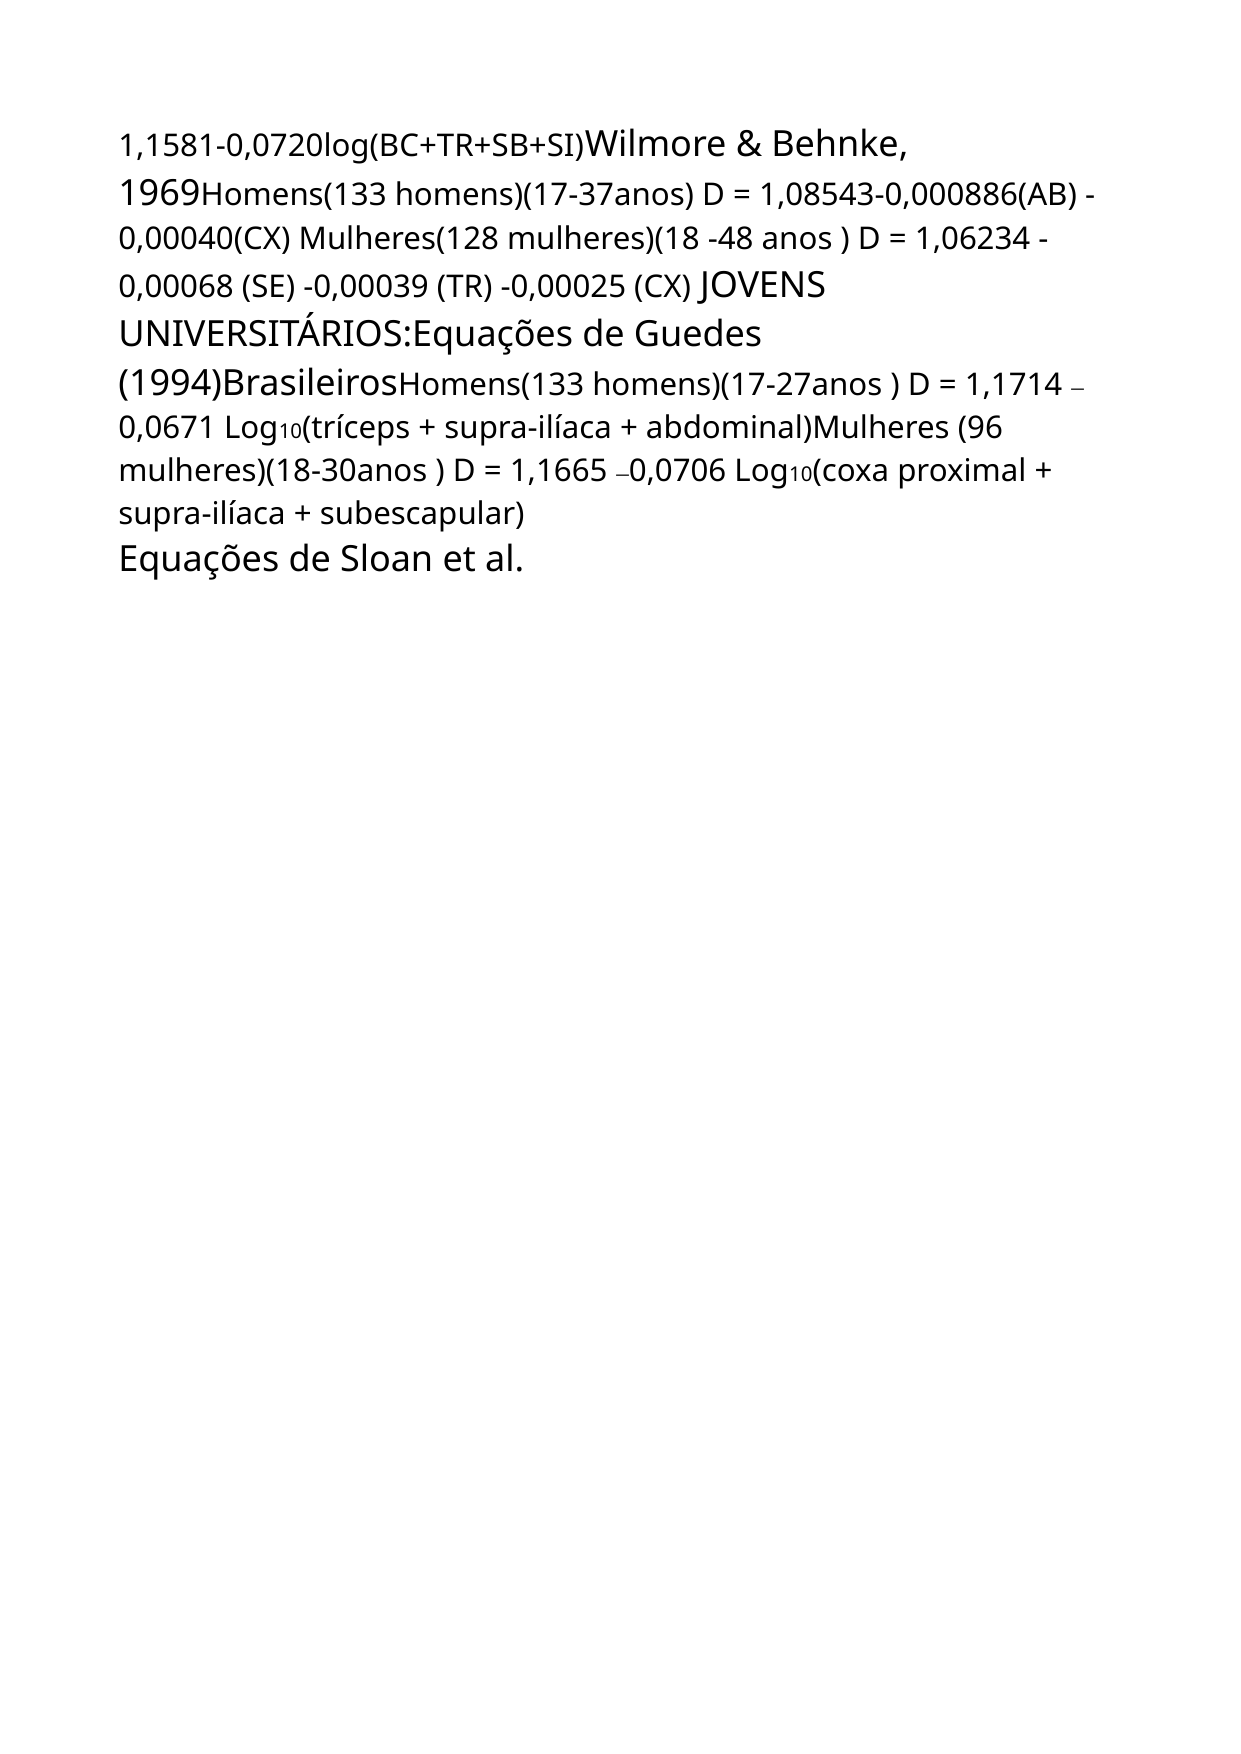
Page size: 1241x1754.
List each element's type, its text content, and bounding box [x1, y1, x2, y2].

text 1,1581-0,0720log(BC+TR+SB+SI)Wilmore & Behnke, 1969Homens(133 homens)(17-37anos) D = 1,08543-0,000886(AB) -0,00040(CX) Mulheres(128 mulheres)(18 -48 anos ) D = 1,06234 -0,00068 (SE) -0,00039 (TR) -0,00025 (CX) JOVENS UNIVERSITÁRIOS:Equações de Guedes (1994)BrasileirosHomens(133 homens)(17-27anos ) D = 1,1714 –0,0671 Log10(tríceps + supra-ilíaca + abdominal)Mulheres (96 mulheres)(18-30anos ) D = 1,1665 –0,0706 Log10(coxa proximal + supra-ilíaca + subescapular) [118, 118, 1122, 533]
text Equações de Sloan et al. [118, 533, 1122, 582]
